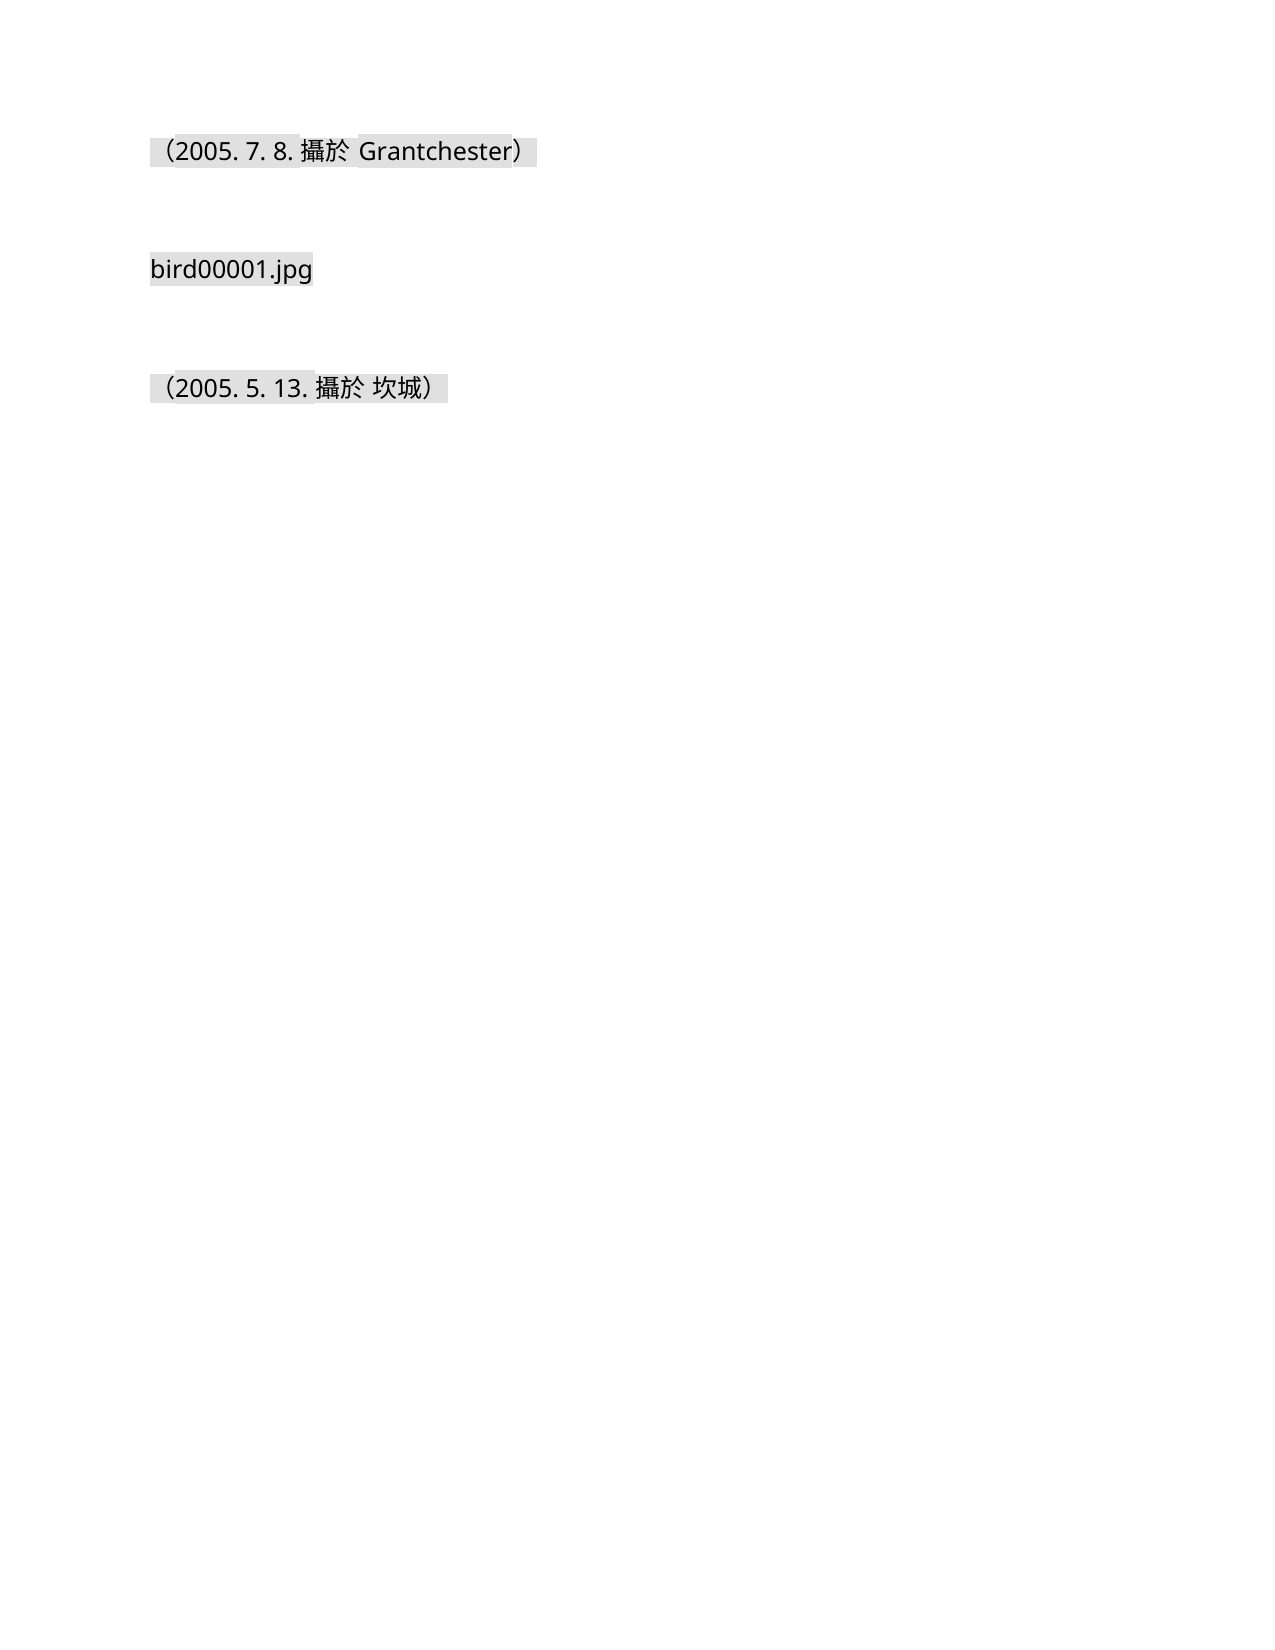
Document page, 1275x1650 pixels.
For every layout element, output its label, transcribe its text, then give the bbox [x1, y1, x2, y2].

text （2005. 5. 13. 攝於 坎城） [150, 370, 1125, 404]
text bird00001.jpg [150, 252, 1125, 286]
text （2005. 7. 8. 攝於 Grantchester） [150, 134, 1125, 168]
